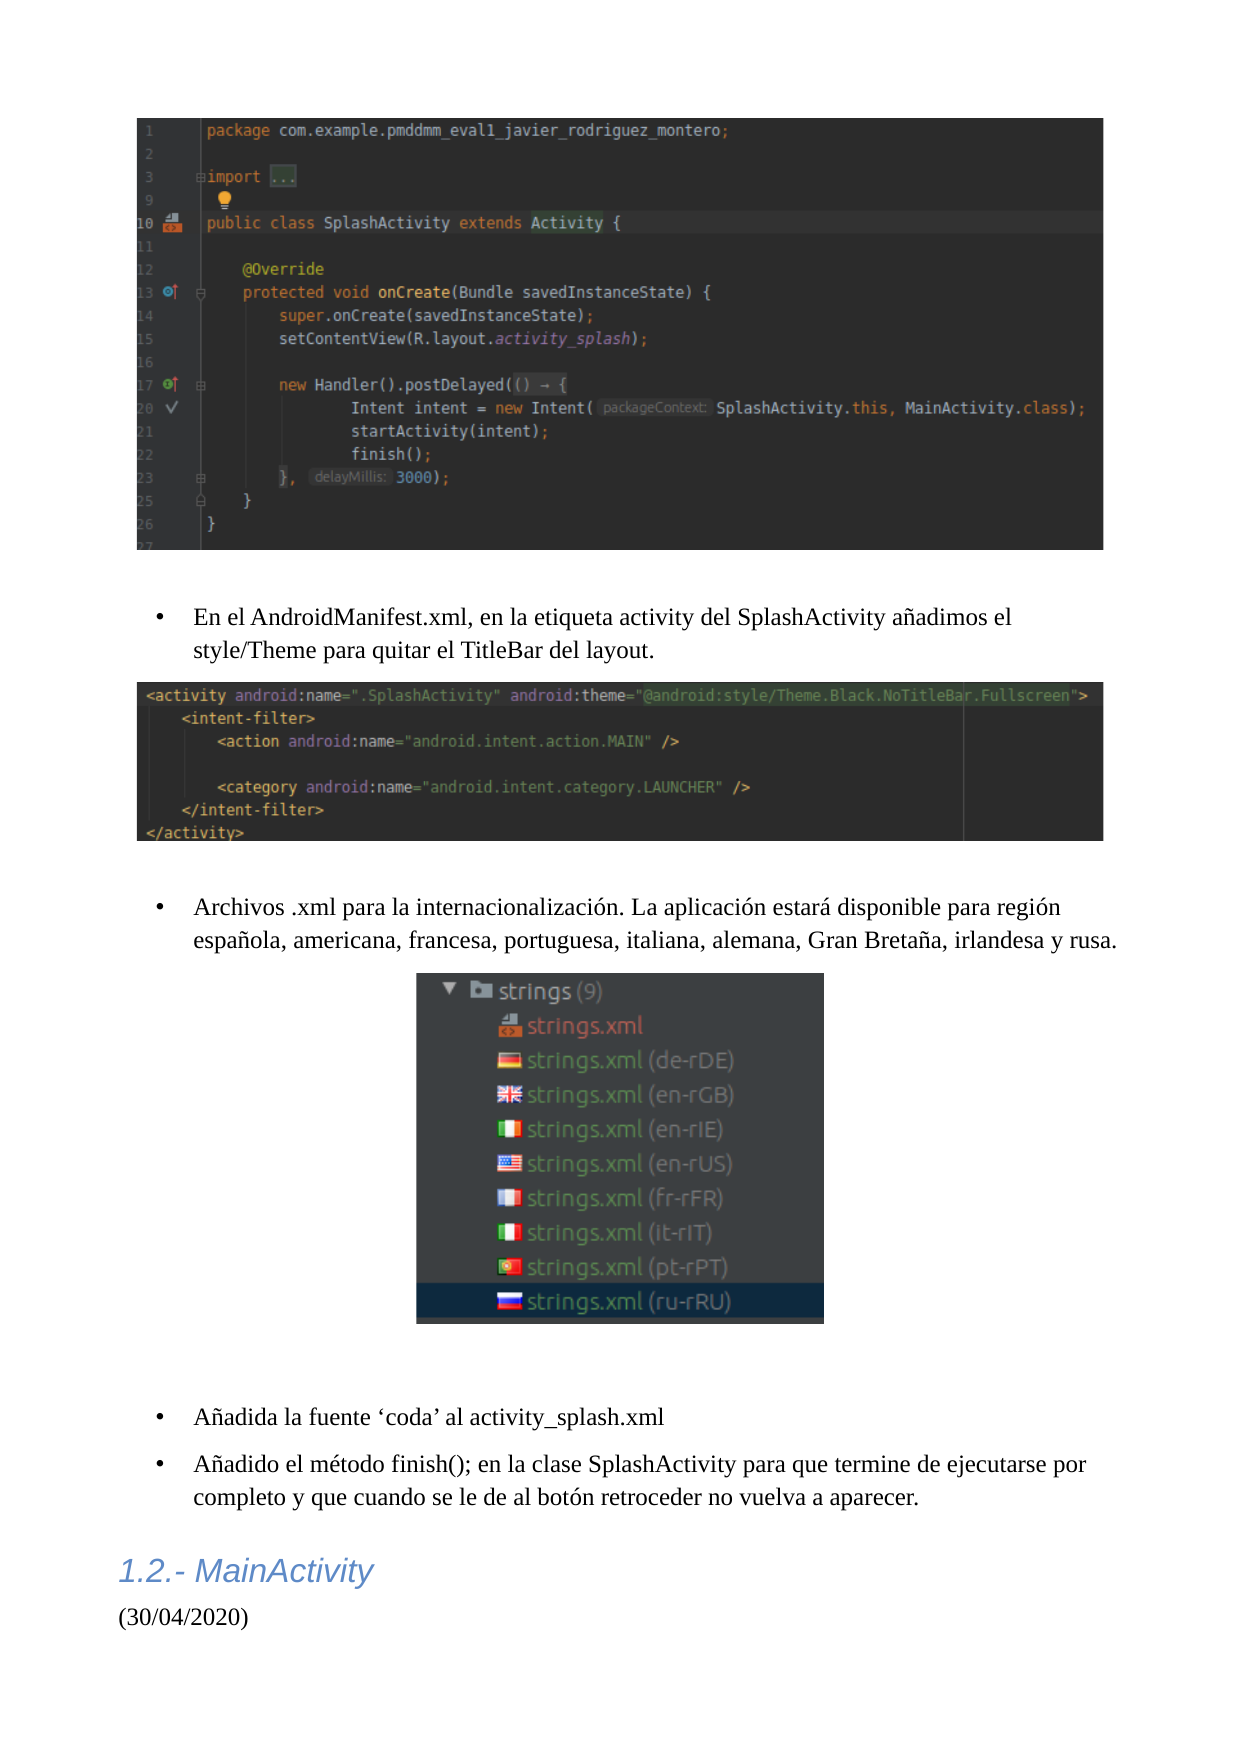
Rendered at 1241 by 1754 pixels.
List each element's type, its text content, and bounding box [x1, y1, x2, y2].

text (30/04/2020) [118, 1602, 1122, 1631]
picture [136, 118, 1104, 550]
list Archivos .xml para la internacionalización. La aplicación estará disponible para región española, americana, francesa, portuguesa, italiana, alemana, Gran Bretaña, irlandesa y rusa. [156, 892, 1122, 954]
list Añadido el método finish(); en la clase SplashActivity para que termine de ejecutarse por completo y que cuando se le de al botón retroceder no vuelva a aparecer. [156, 1449, 1122, 1511]
list Añadida la fuente ‘coda’ al activity_splash.xml [156, 1402, 1122, 1430]
picture [136, 682, 1104, 841]
list En el AndroidManifest.xml, en la etiqueta activity del SplashActivity añadimos el style/Theme para quitar el TitleBar del layout. [156, 602, 1122, 663]
subtitle 1.2.- MainActivity [118, 1551, 1122, 1589]
picture [416, 973, 824, 1324]
